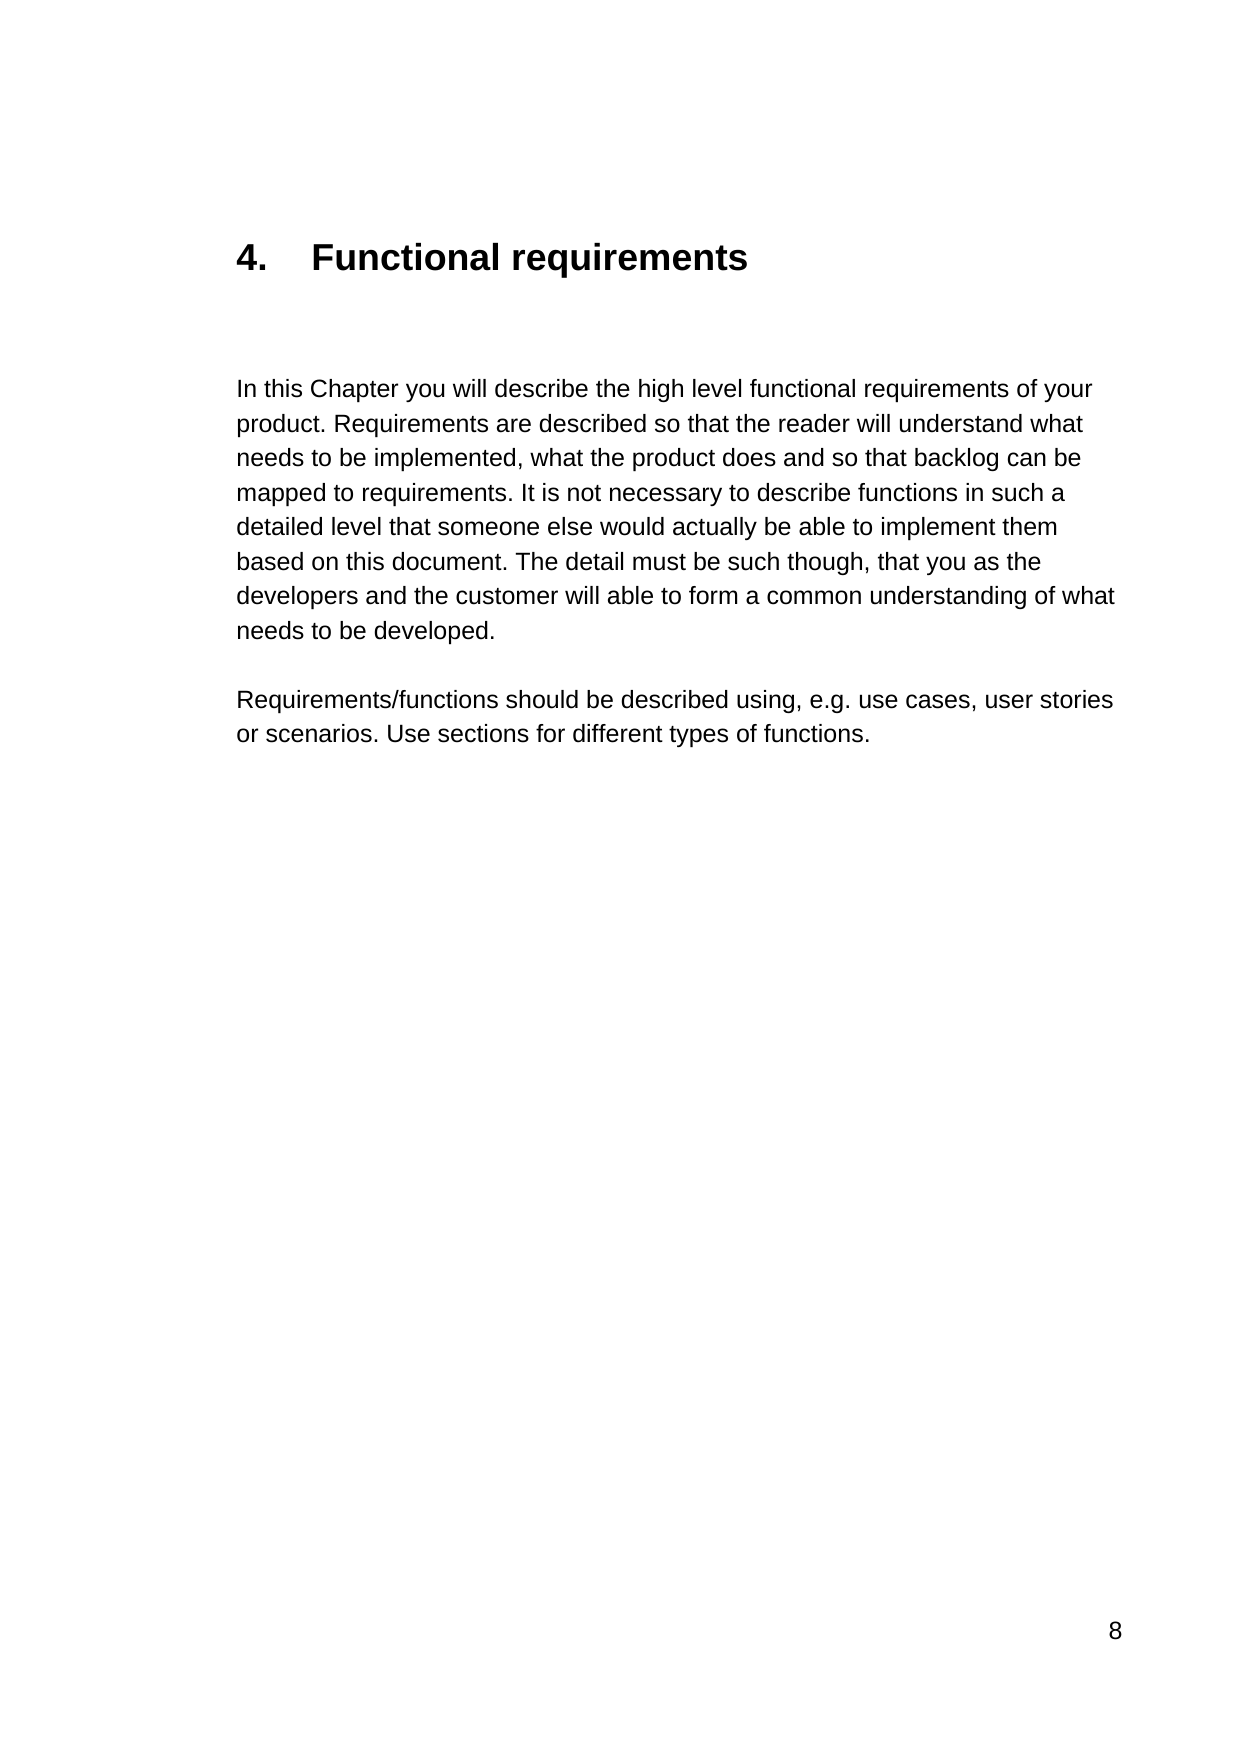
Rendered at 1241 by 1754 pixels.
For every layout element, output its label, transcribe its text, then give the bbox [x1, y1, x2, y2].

subtitle Functional requirements [236, 235, 1122, 278]
text Requirements/functions should be described using, e.g. use cases, user stories or scenarios. Use sections for different types of functions. [236, 685, 1122, 748]
text In this Chapter you will describe the high level functional requirements of your product. Requirements are described so that the reader will understand what needs to be implemented, what the product does and so that backlog can be mapped to requirements. It is not necessary to describe functions in such a detailed level that someone else would actually be able to implement them based on this document. The detail must be such though, that you as the developers and the customer will able to form a common understanding of what needs to be developed. [236, 374, 1122, 644]
